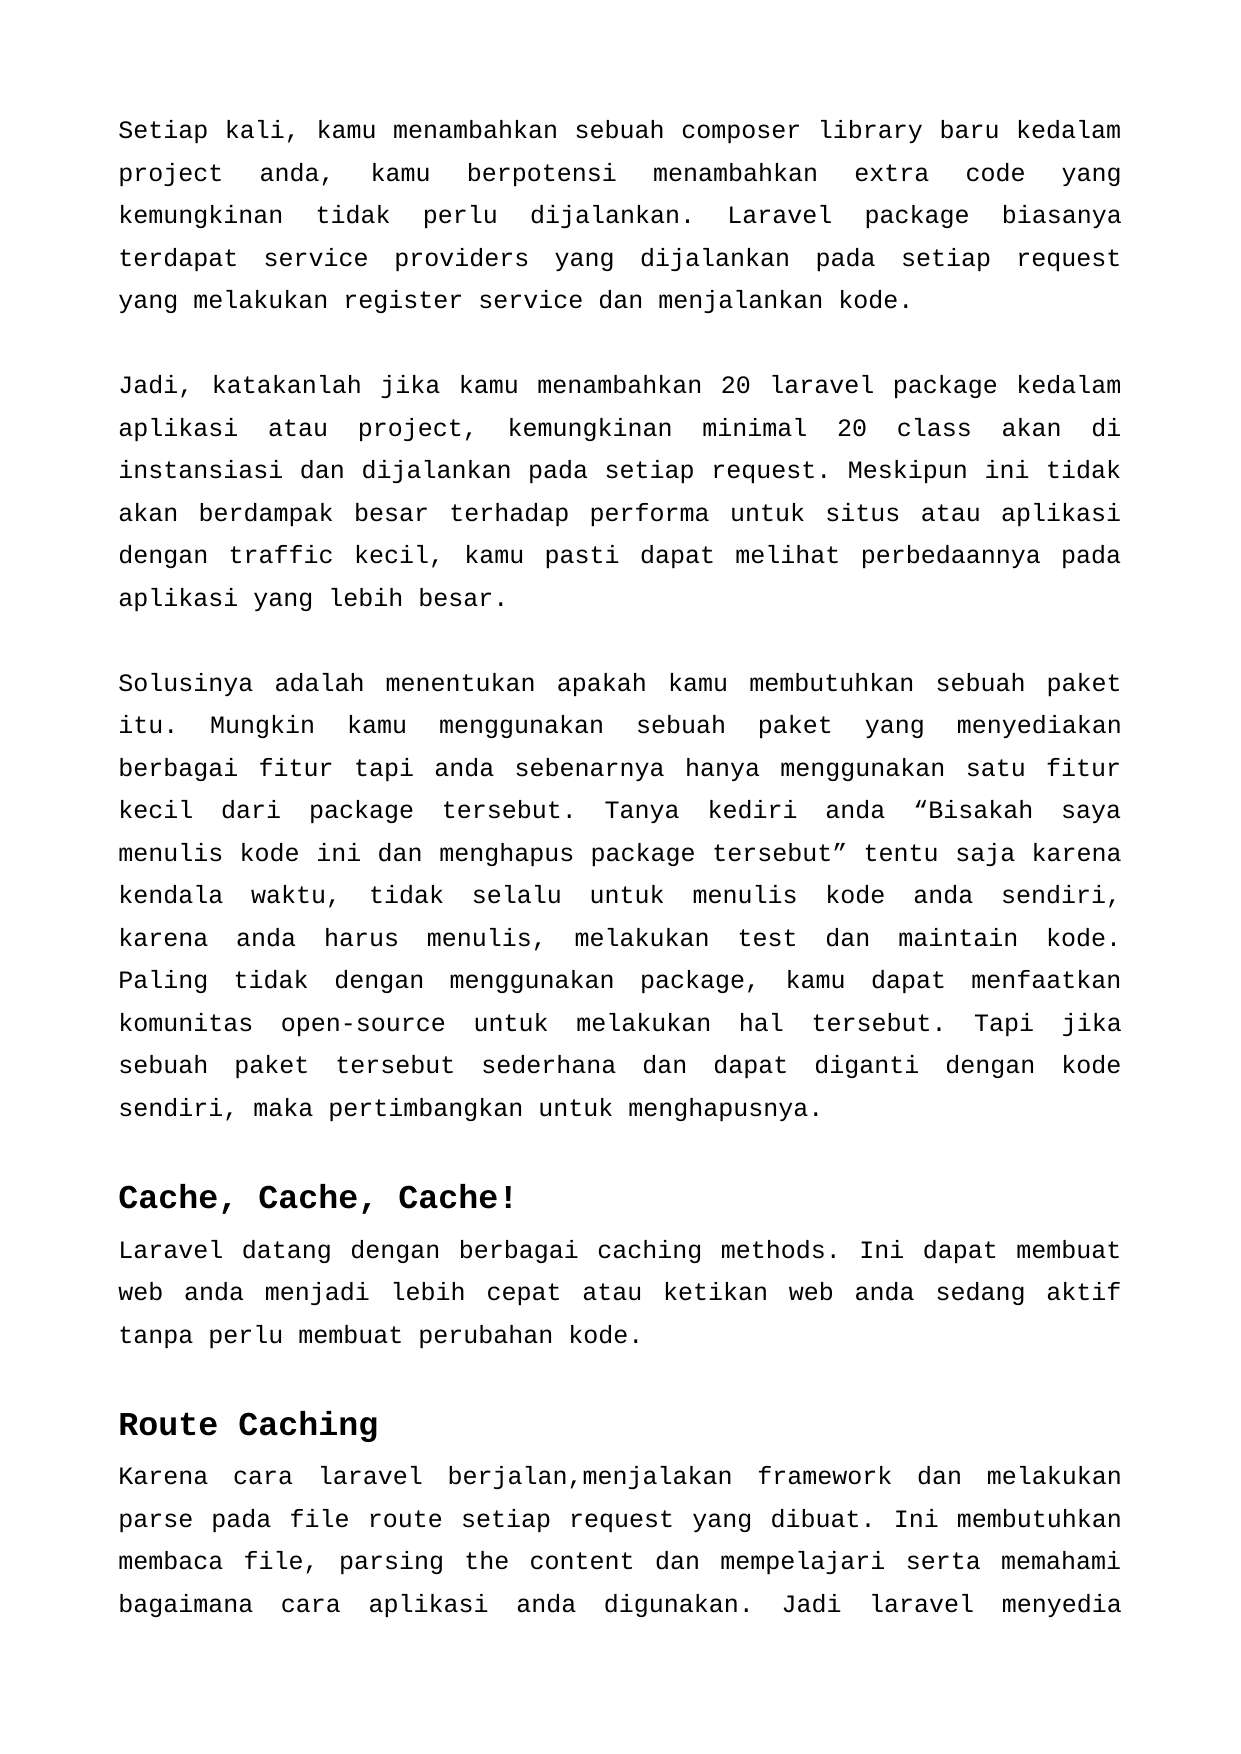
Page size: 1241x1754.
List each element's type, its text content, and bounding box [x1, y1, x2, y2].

text Route Caching [118, 1407, 1122, 1445]
text Karena cara laravel berjalan,menjalakan framework dan melakukan parse pada file route setiap request yang dibuat. Ini membutuhkan membaca file, parsing the content dan mempelajari serta memahami bagaimana cara aplikasi anda digunakan. Jadi laravel menyedia [118, 1464, 1122, 1620]
text Solusinya adalah menentukan apakah kamu membutuhkan sebuah paket itu. Mungkin kamu menggunakan sebuah paket yang menyediakan berbagai fitur tapi anda sebenarnya hanya menggunakan satu fitur kecil dari package tersebut. Tanya kediri anda “Bisakah saya menulis kode ini dan menghapus package tersebut” tentu saja karena kendala waktu, tidak selalu untuk menulis kode anda sendiri, karena anda harus menulis, melakukan test dan maintain kode. Paling tidak dengan menggunakan package, kamu dapat menfaatkan komunitas open-source untuk melakukan hal tersebut. Tapi jika sebuah paket tersebut sederhana dan dapat diganti dengan kode sendiri, maka pertimbangkan untuk menghapusnya. [118, 671, 1122, 1124]
text Laravel datang dengan berbagai caching methods. Ini dapat membuat web anda menjadi lebih cepat atau ketikan web anda sedang aktif tanpa perlu membuat perubahan kode. [118, 1237, 1122, 1351]
text Setiap kali, kamu menambahkan sebuah composer library baru kedalam project anda, kamu berpotensi menambahkan extra code yang kemungkinan tidak perlu dijalankan. Laravel package biasanya terdapat service providers yang dijalankan pada setiap request yang melakukan register service dan menjalankan kode. [118, 118, 1122, 316]
text Jadi, katakanlah jika kamu menambahkan 20 laravel package kedalam aplikasi atau project, kemungkinan minimal 20 class akan di instansiasi dan dijalankan pada setiap request. Meskipun ini tidak akan berdampak besar terhadap performa untuk situs atau aplikasi dengan traffic kecil, kamu pasti dapat melihat perbedaannya pada aplikasi yang lebih besar. [118, 373, 1122, 614]
text Cache, Cache, Cache! [118, 1181, 1122, 1218]
